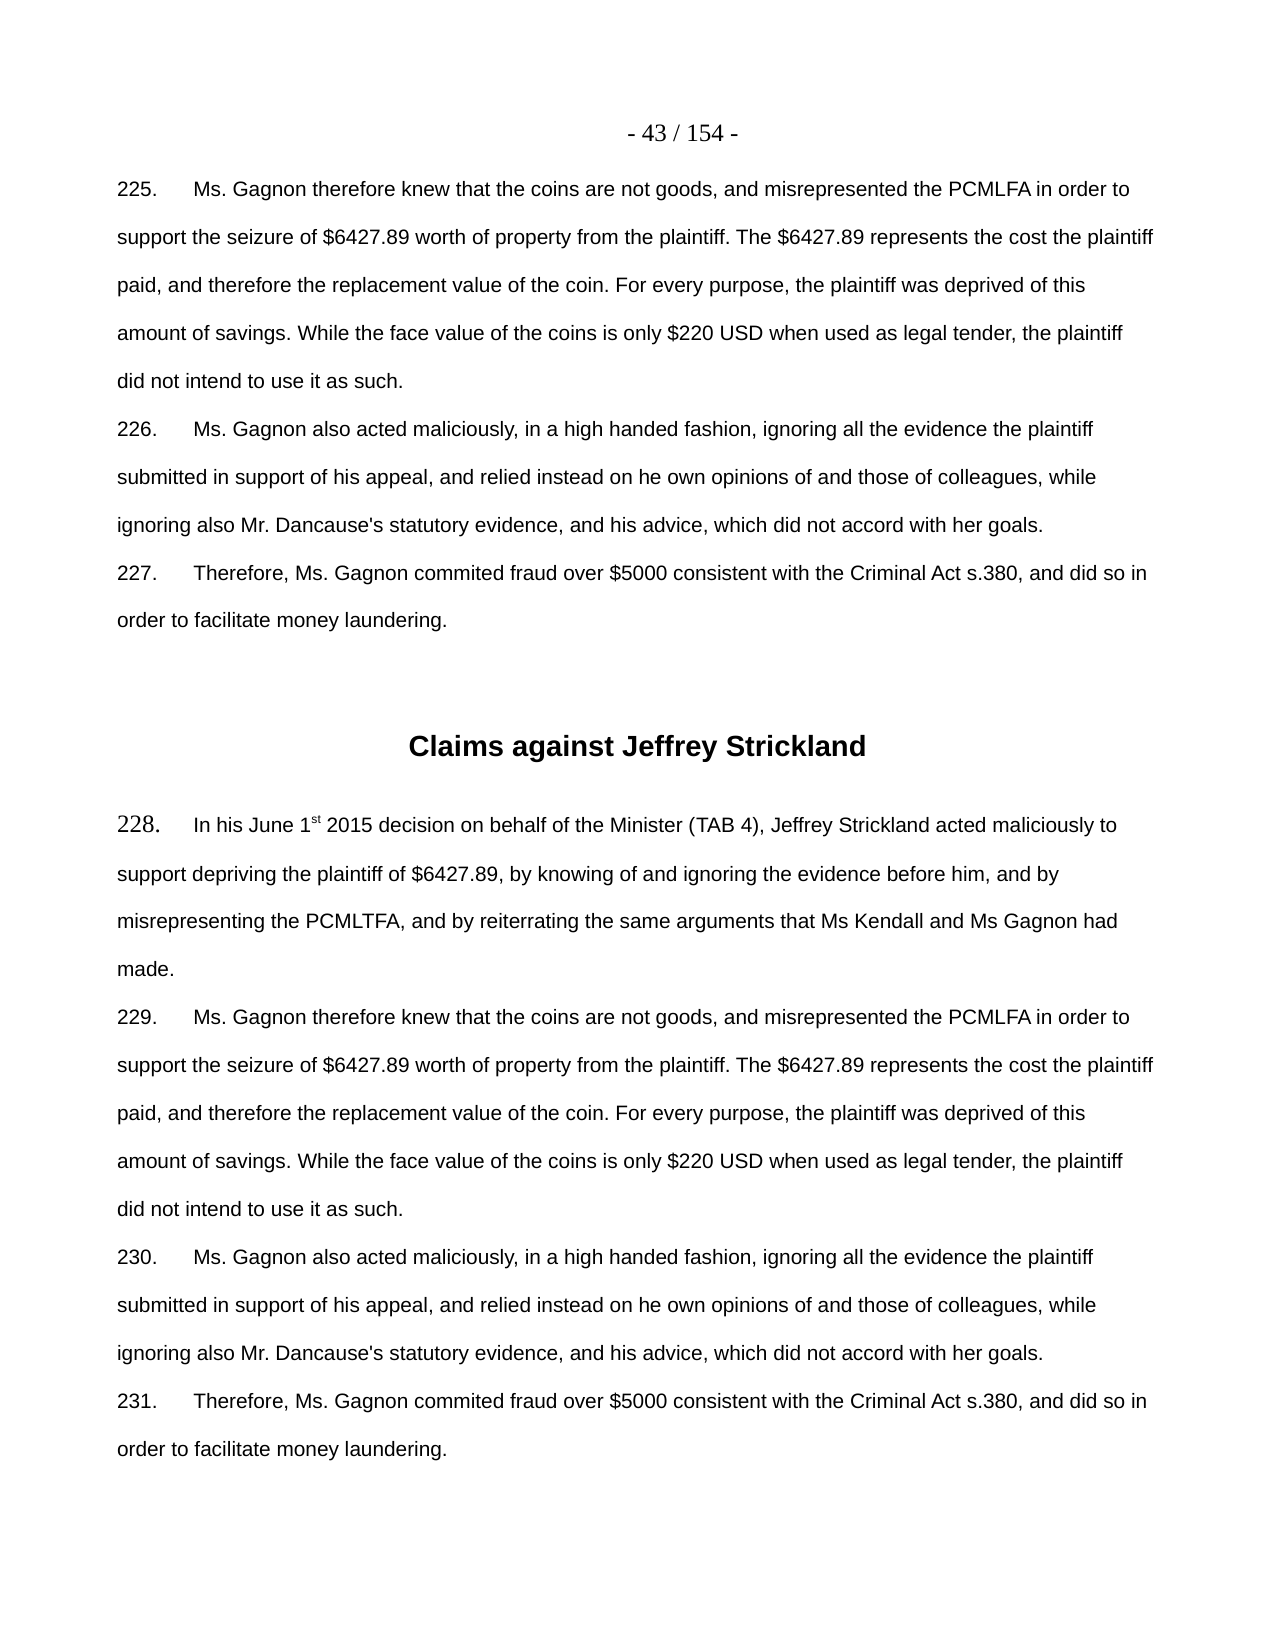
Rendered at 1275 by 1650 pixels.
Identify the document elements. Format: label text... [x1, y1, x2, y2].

subtitle Ms. Gagnon also acted maliciously, in a high handed fashion, ignoring all the evidence the plaintiff submitted in support of his appeal, and relied instead on he own opinions of and those of colleagues, while ignoring also Mr. Dancause's statutory evidence, and his advice, which did not accord with her goals. [117, 1245, 1157, 1364]
subtitle Therefore, Ms. Gagnon commited fraud over $5000 consistent with the Criminal Act s.380, and did so in order to facilitate money laundering. [117, 560, 1157, 632]
subtitle Ms. Gagnon therefore knew that the coins are not goods, and misrepresented the PCMLFA in order to support the seizure of $6427.89 worth of property from the plaintiff. The $6427.89 represents the cost the plaintiff paid, and therefore the replacement value of the coin. For every purpose, the plaintiff was deprived of this amount of savings. While the face value of the coins is only $220 USD when used as legal tender, the plaintiff did not intend to use it as such. [117, 177, 1157, 393]
subtitle Ms. Gagnon therefore knew that the coins are not goods, and misrepresented the PCMLFA in order to support the seizure of $6427.89 worth of property from the plaintiff. The $6427.89 represents the cost the plaintiff paid, and therefore the replacement value of the coin. For every purpose, the plaintiff was deprived of this amount of savings. While the face value of the coins is only $220 USD when used as legal tender, the plaintiff did not intend to use it as such. [117, 1005, 1157, 1221]
subtitle Claims against Jeffrey Strickland [118, 729, 1157, 763]
subtitle Ms. Gagnon also acted maliciously, in a high handed fashion, ignoring all the evidence the plaintiff submitted in support of his appeal, and relied instead on he own opinions of and those of colleagues, while ignoring also Mr. Dancause's statutory evidence, and his advice, which did not accord with her goals. [117, 417, 1157, 536]
subtitle In his June 1st 2015 decision on behalf of the Minister (TAB 4), Jeffrey Strickland acted maliciously to support depriving the plaintiff of $6427.89, by knowing of and ignoring the evidence before him, and by misrepresenting the PCMLTFA, and by reiterrating the same arguments that Ms Kendall and Ms Gagnon had made. [117, 809, 1157, 981]
subtitle Therefore, Ms. Gagnon commited fraud over $5000 consistent with the Criminal Act s.380, and did so in order to facilitate money laundering. [117, 1388, 1157, 1460]
